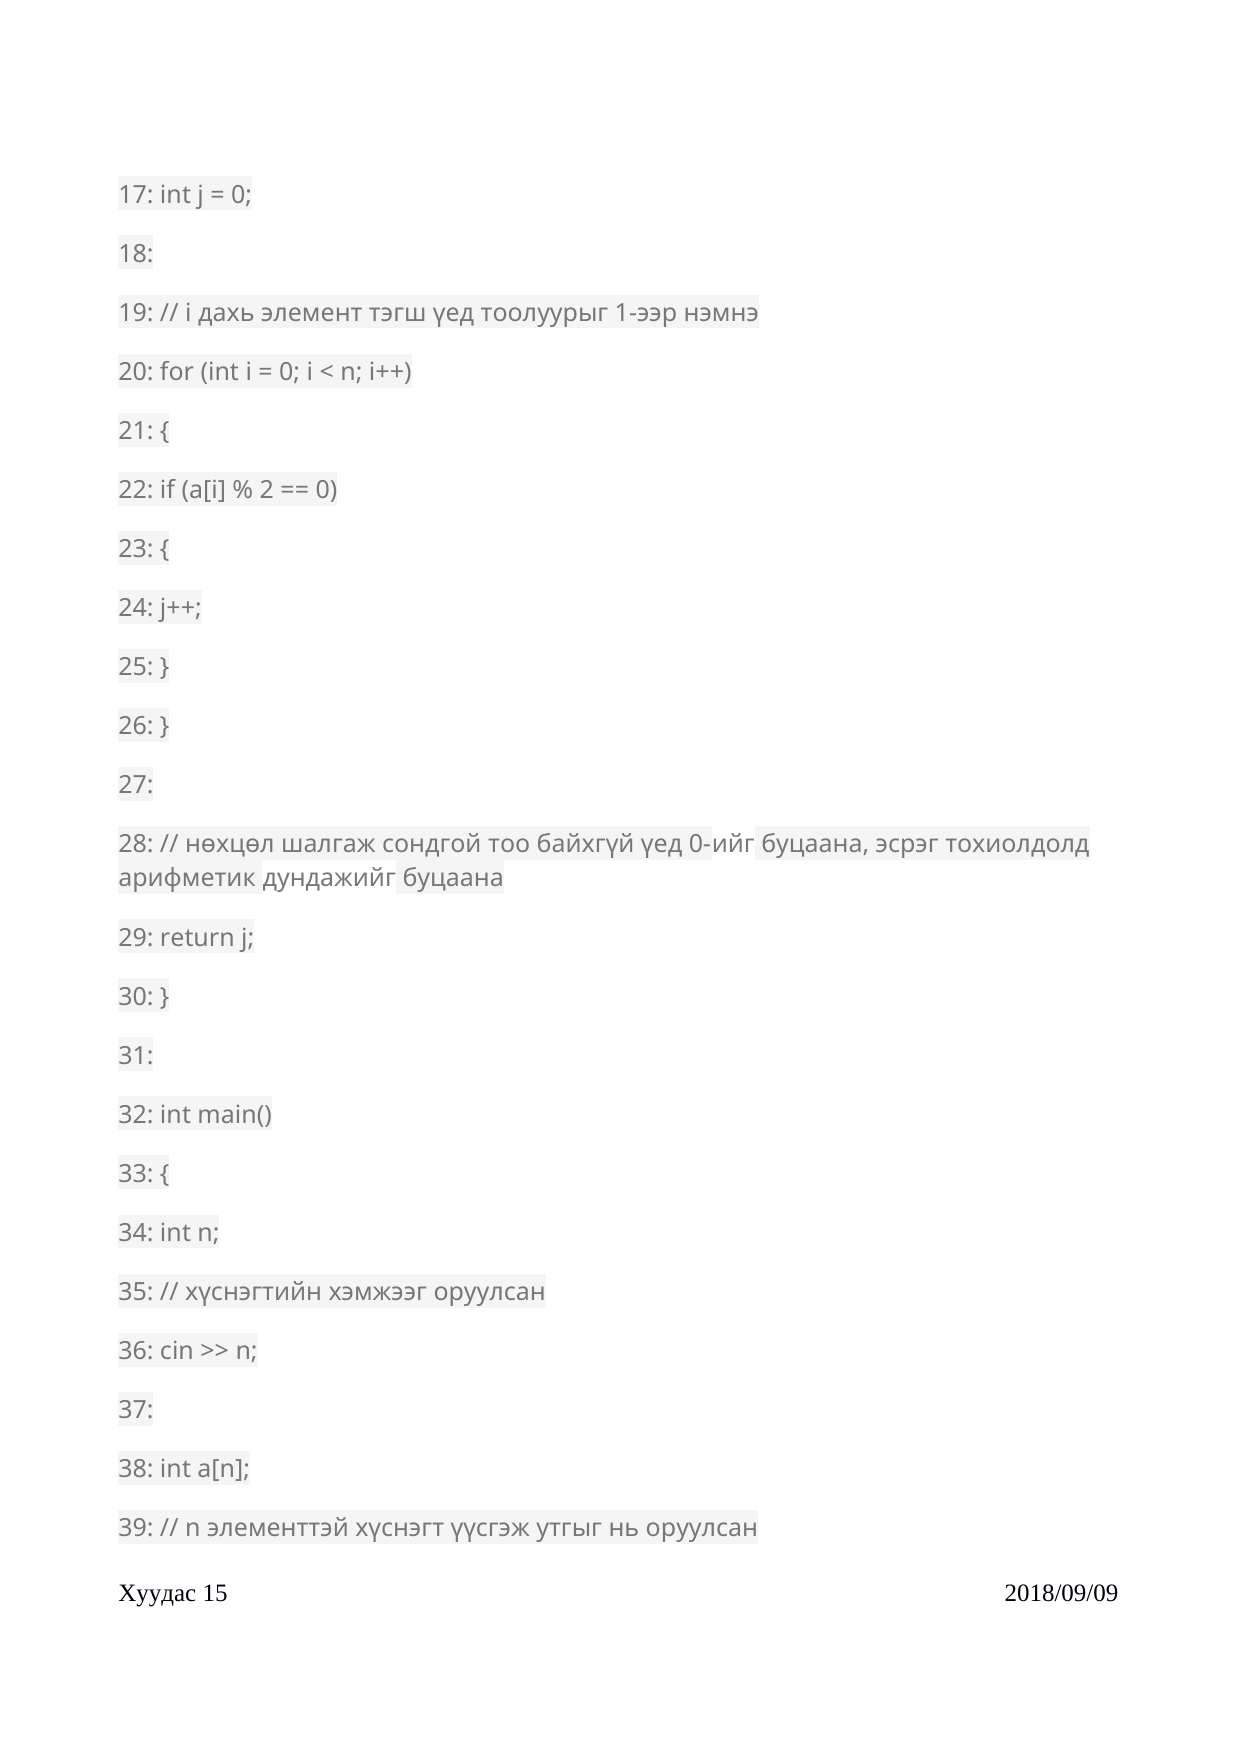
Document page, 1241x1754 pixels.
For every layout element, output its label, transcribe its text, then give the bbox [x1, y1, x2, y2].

text 21: { [118, 413, 1122, 447]
text 27: [118, 767, 1122, 801]
text 32: int main() [118, 1096, 1122, 1130]
text 18: [118, 235, 1122, 269]
text 37: [118, 1392, 1122, 1426]
text 19: // i дахь элемент тэгш үед тоолуурыг 1-ээр нэмнэ [118, 294, 1122, 328]
text 22: if (a[i] % 2 == 0) [118, 472, 1122, 506]
text 38: int a[n]; [118, 1451, 1122, 1485]
text 23: { [118, 531, 1122, 565]
text 31: [118, 1037, 1122, 1071]
text 36: cin >> n; [118, 1333, 1122, 1367]
text 33: { [118, 1155, 1122, 1189]
text 17: int j = 0; [118, 176, 1122, 210]
text 24: j++; [118, 590, 1122, 624]
text 25: } [118, 649, 1122, 683]
text 26: } [118, 708, 1122, 742]
text 20: for (int i = 0; i < n; i++) [118, 353, 1122, 388]
text 34: int n; [118, 1214, 1122, 1248]
text 29: return j; [118, 919, 1122, 953]
text 39: // n элементтэй хүснэгт үүсгэж утгыг нь оруулсан [118, 1510, 1122, 1544]
text 35: // хүснэгтийн хэмжээг оруулсан [118, 1273, 1122, 1308]
text 30: } [118, 978, 1122, 1012]
text 28: // нөхцөл шалгаж сондгой тоо байхгүй үед 0-ийг буцаана, эсрэг тохиолдолд арифметик дундажийг буцаана [118, 826, 1122, 894]
